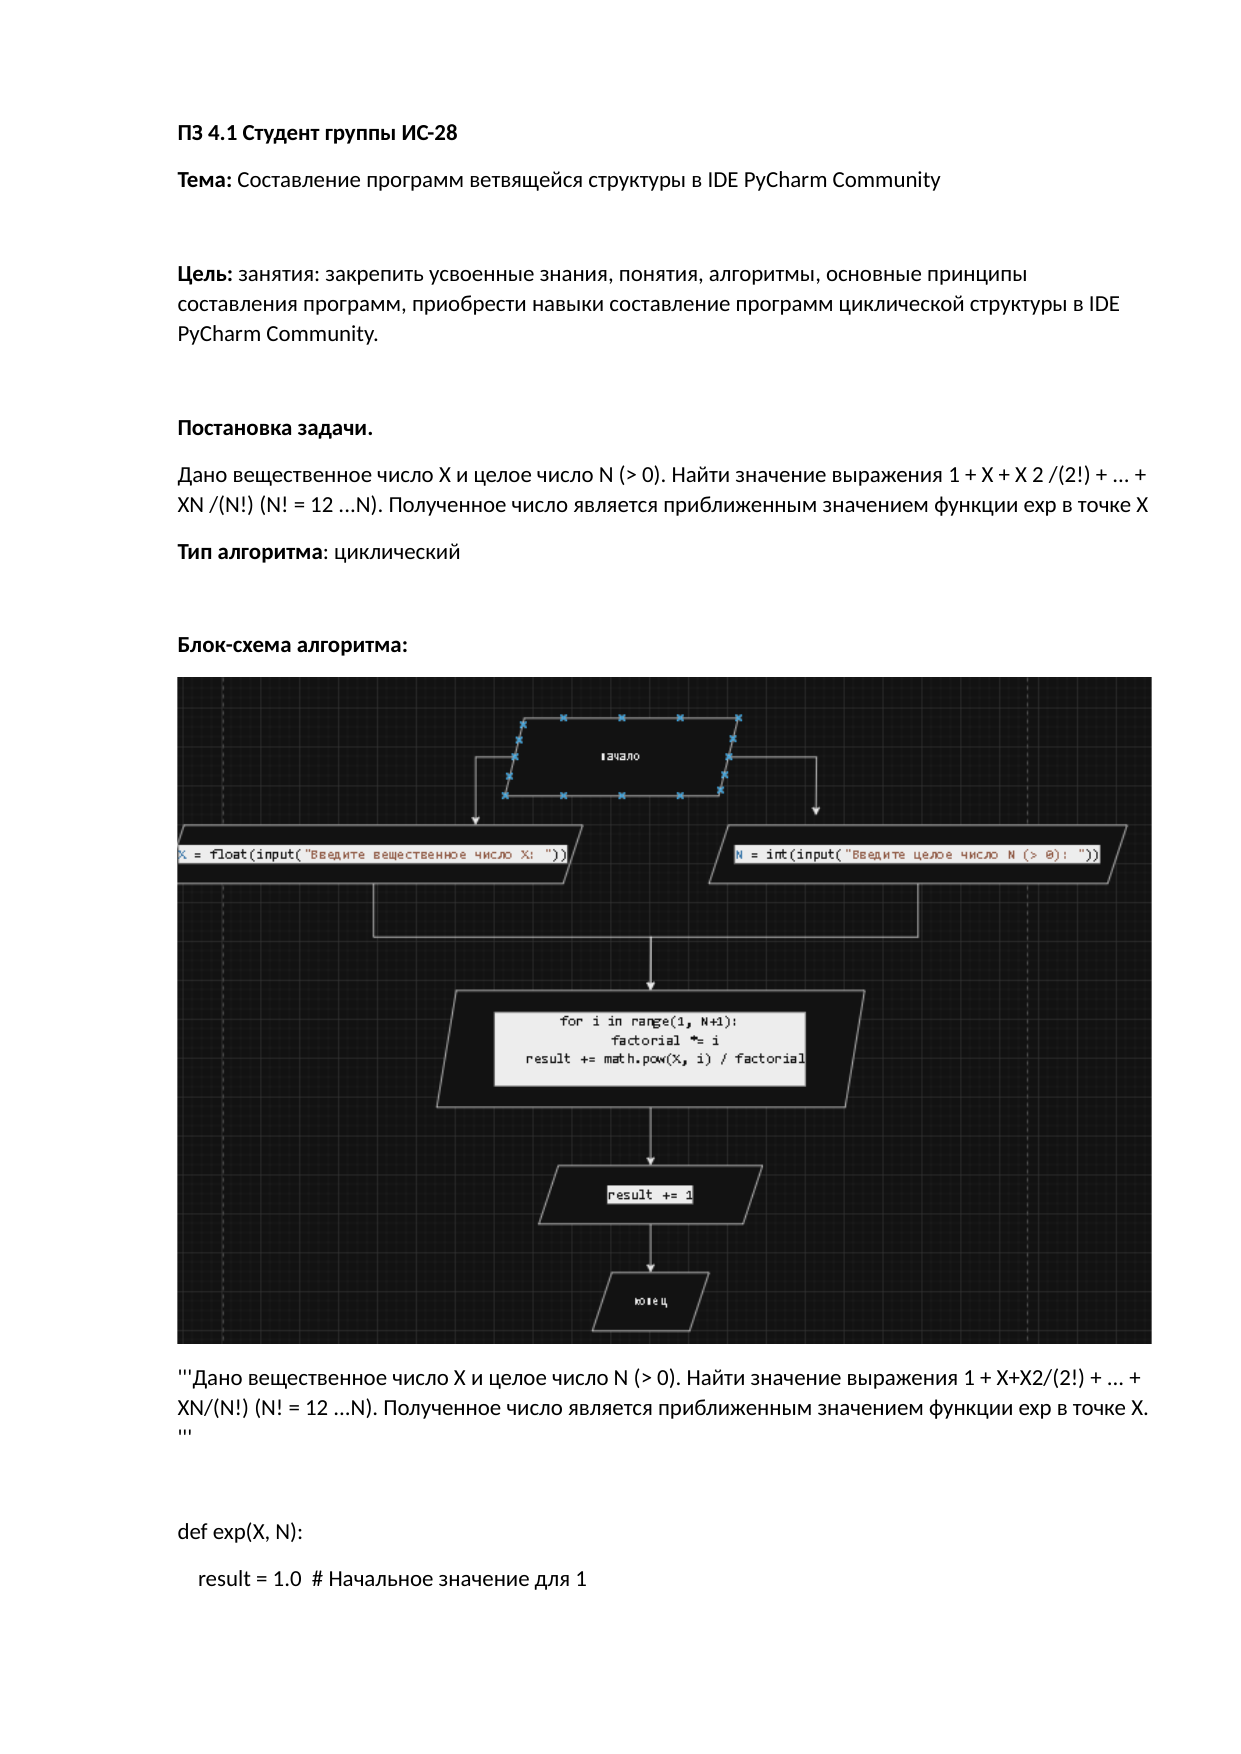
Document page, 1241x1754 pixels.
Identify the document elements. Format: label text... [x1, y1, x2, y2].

text Дано вещественное число X и целое число N (> 0). Найти значение выражения 1 + X + X 2 /(2!) + ... + XN /(N!) (N! = 12 ...N). Полученное число является приближенным значением функции exp в точке X [177, 460, 1152, 518]
text def exp(X, N): [177, 1517, 1152, 1545]
text Тема: Cоставление программ ветвящейся структуры в IDE PyCharm Community [177, 165, 1152, 193]
text Блок-схема алгоритма: [177, 631, 1152, 659]
text ПЗ 4.1 Студент группы ИС-28 [177, 118, 1152, 146]
text '''Дано вещественное число X и целое число N (> 0). Найти значение выражения 1 + X+X2/(2!) + ... + XN/(N!) (N! = 12 ...N). Полученное число является приближенным значением функции exp в точке X. ''' [177, 1363, 1152, 1451]
text Цель: занятия: закрепить усвоенные знания, понятия, алгоритмы, основные принципы составления программ, приобрести навыки составление программ циклической структуры в IDE PyCharm Community. [177, 259, 1152, 347]
picture [177, 677, 1152, 1344]
text Тип алгоритма: циклический [177, 537, 1152, 565]
text result = 1.0 # Начальное значение для 1 [177, 1564, 1152, 1592]
text Постановка задачи. [177, 413, 1152, 441]
